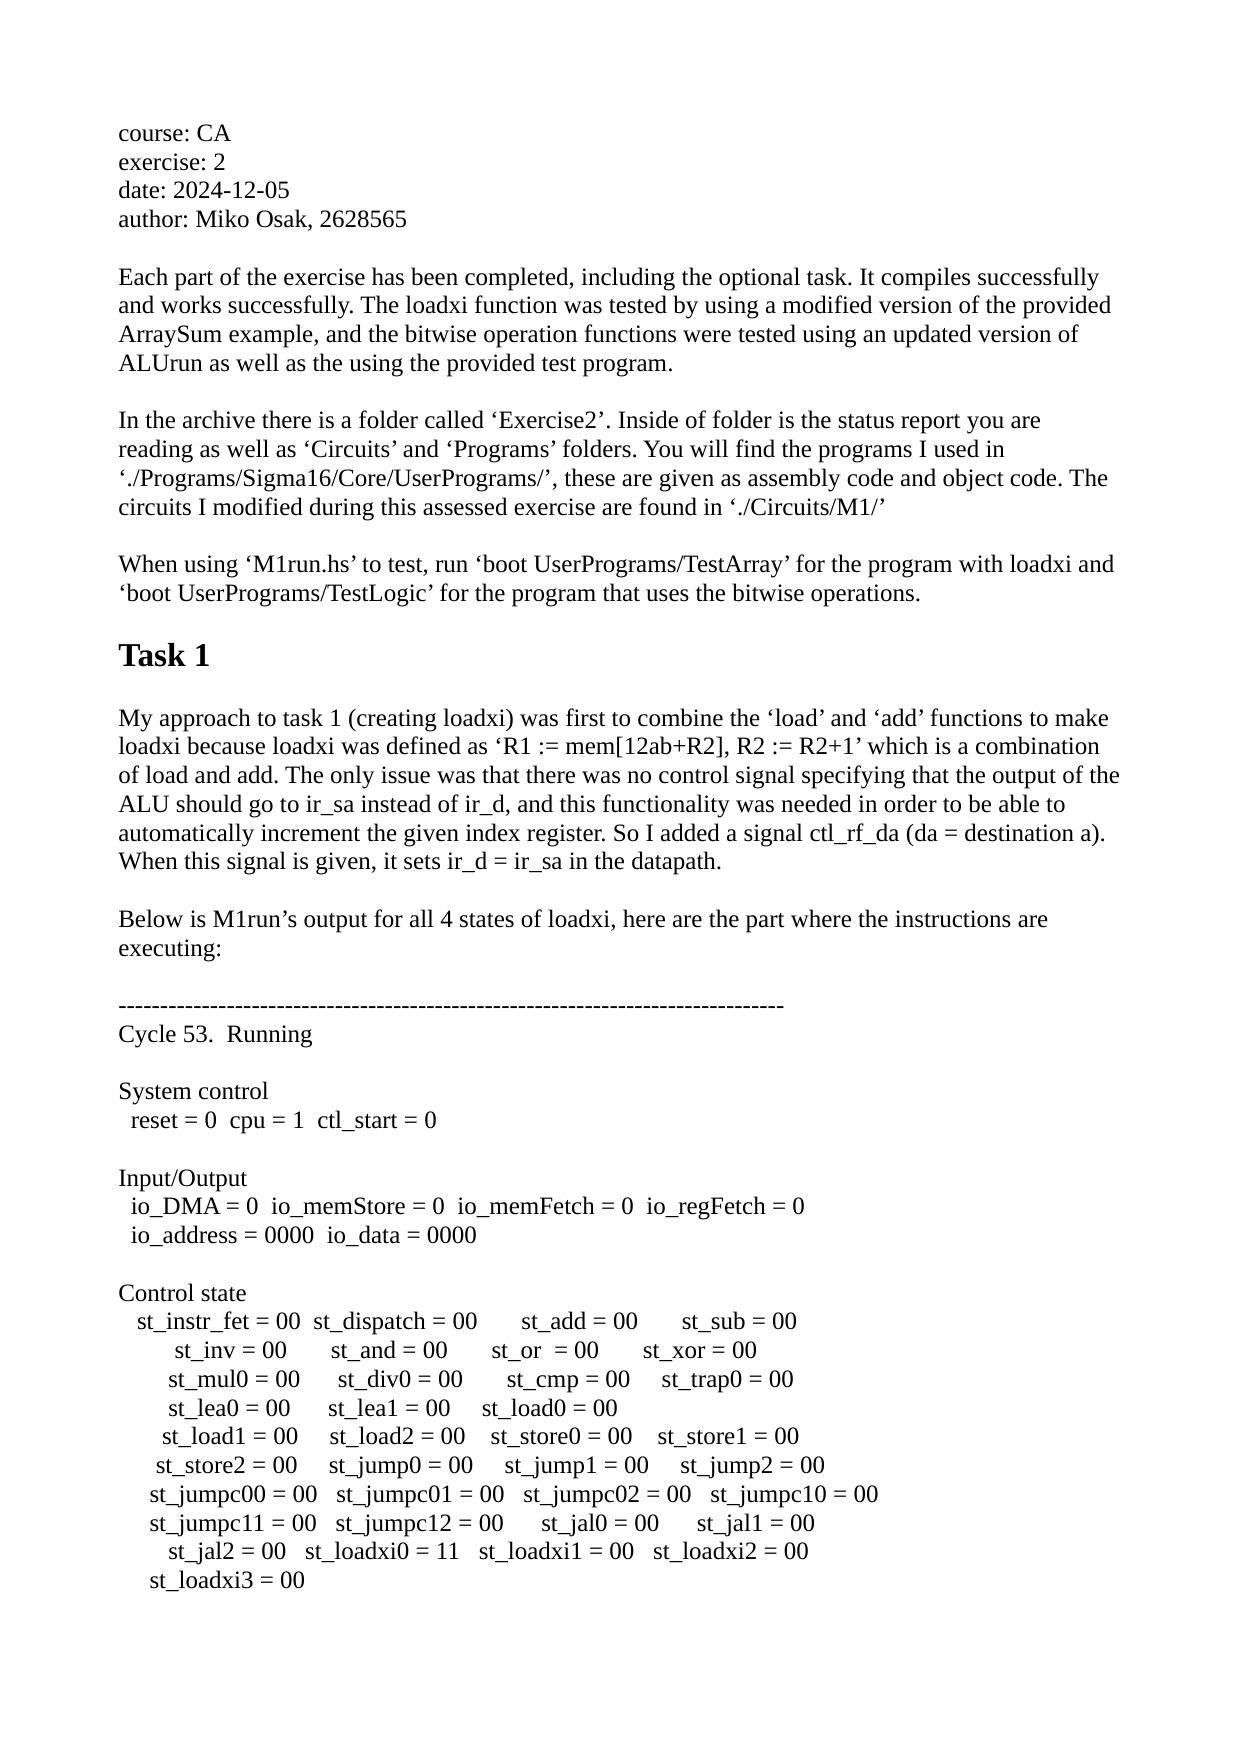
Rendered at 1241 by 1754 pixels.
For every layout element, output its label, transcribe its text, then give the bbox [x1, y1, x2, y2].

text st_jal2 = 00 st_loadxi0 = 11 st_loadxi1 = 00 st_loadxi2 = 00 [118, 1536, 1122, 1565]
text My approach to task 1 (creating loadxi) was first to combine the ‘load’ and ‘add’ functions to make loadxi because loadxi was defined as ‘R1 := mem[12ab+R2], R2 := R2+1’ which is a combination of load and add. The only issue was that there was no control signal specifying that the output of the ALU should go to ir_sa instead of ir_d, and this functionality was needed in order to be able to automatically increment the given index register. So I added a signal ctl_rf_da (da = destination a). When this signal is given, it sets ir_d = ir_sa in the datapath. [118, 703, 1122, 875]
text st_inv = 00 st_and = 00 st_or = 00 st_xor = 00 [118, 1335, 1122, 1364]
text Cycle 53. Running [118, 1019, 1122, 1048]
text st_load1 = 00 st_load2 = 00 st_store0 = 00 st_store1 = 00 [118, 1421, 1122, 1450]
text st_store2 = 00 st_jump0 = 00 st_jump1 = 00 st_jump2 = 00 [118, 1450, 1122, 1479]
text st_jumpc11 = 00 st_jumpc12 = 00 st_jal0 = 00 st_jal1 = 00 [118, 1508, 1122, 1536]
text reset = 0 cpu = 1 ctl_start = 0 [118, 1105, 1122, 1134]
text date: 2024-12-05 [118, 176, 1122, 204]
text -------------------------------------------------------------------------------- [118, 990, 1122, 1019]
text System control [118, 1076, 1122, 1105]
text author: Miko Osak, 2628565 [118, 204, 1122, 233]
text Control state [118, 1278, 1122, 1306]
text st_lea0 = 00 st_lea1 = 00 st_load0 = 00 [118, 1393, 1122, 1421]
text exercise: 2 [118, 147, 1122, 176]
text course: CA [118, 118, 1122, 147]
text Below is M1run’s output for all 4 states of loadxi, here are the part where the instructions are executing: [118, 904, 1122, 961]
text st_jumpc00 = 00 st_jumpc01 = 00 st_jumpc02 = 00 st_jumpc10 = 00 [118, 1479, 1122, 1508]
text When using ‘M1run.hs’ to test, run ‘boot UserPrograms/TestArray’ for the program with loadxi and ‘boot UserPrograms/TestLogic’ for the program that uses the bitwise operations. [118, 549, 1122, 607]
text Task 1 [118, 636, 1122, 674]
text st_loadxi3 = 00 [118, 1565, 1122, 1594]
text Each part of the exercise has been completed, including the optional task. It compiles successfully and works successfully. The loadxi function was tested by using a modified version of the provided ArraySum example, and the bitwise operation functions were tested using an updated version of ALUrun as well as the using the provided test program. [118, 262, 1122, 377]
text In the archive there is a folder called ‘Exercise2’. Inside of folder is the status report you are reading as well as ‘Circuits’ and ‘Programs’ folders. You will find the programs I used in ‘./Programs/Sigma16/Core/UserPrograms/’, these are given as assembly code and object code. The circuits I modified during this assessed exercise are found in ‘./Circuits/M1/’ [118, 406, 1122, 521]
text io_DMA = 0 io_memStore = 0 io_memFetch = 0 io_regFetch = 0 [118, 1191, 1122, 1220]
text Input/Output [118, 1163, 1122, 1191]
text st_instr_fet = 00 st_dispatch = 00 st_add = 00 st_sub = 00 [118, 1306, 1122, 1335]
text st_mul0 = 00 st_div0 = 00 st_cmp = 00 st_trap0 = 00 [118, 1364, 1122, 1393]
text io_address = 0000 io_data = 0000 [118, 1220, 1122, 1249]
